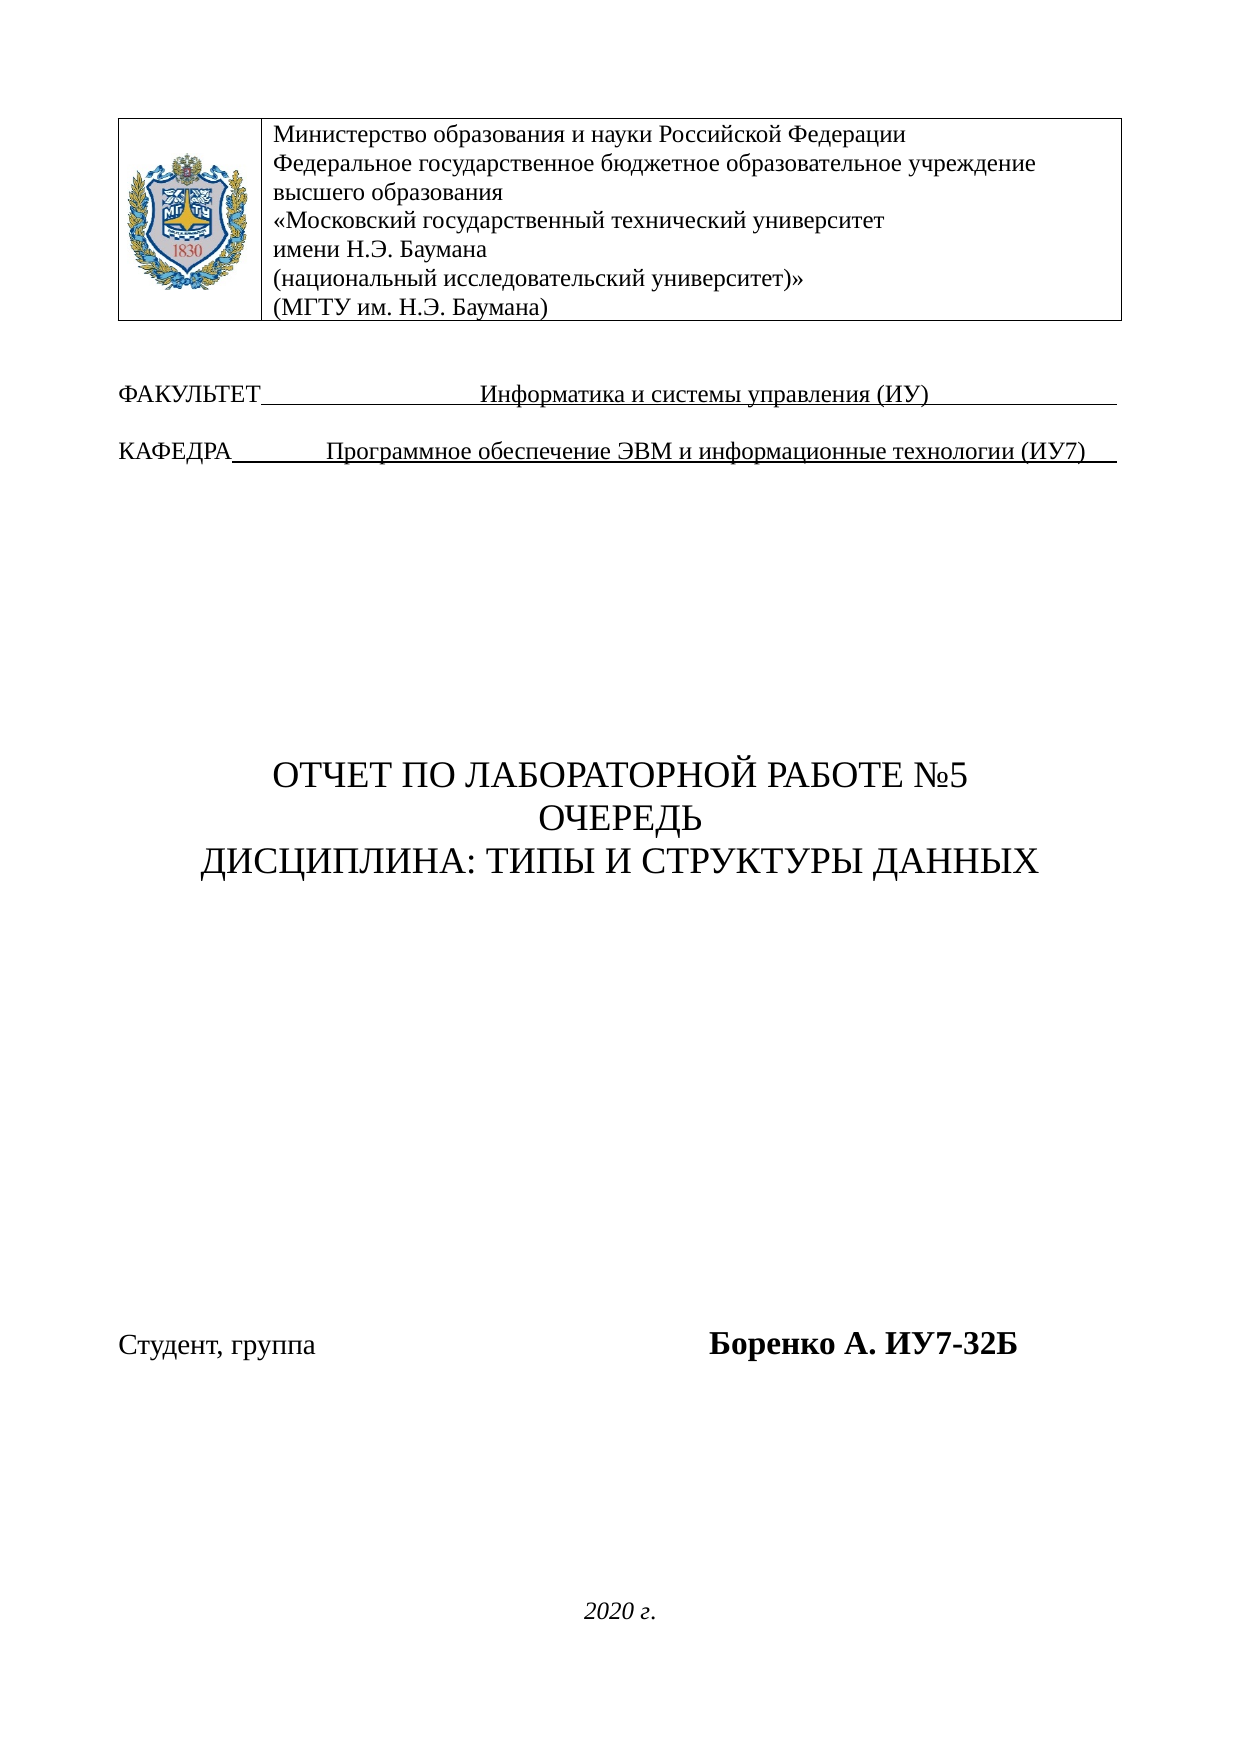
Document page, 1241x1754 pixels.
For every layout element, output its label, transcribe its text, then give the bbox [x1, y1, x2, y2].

text ФАКУЛЬТЕТ Информатика и системы управления (ИУ) [118, 379, 1122, 408]
text 2020 г. [118, 1596, 1122, 1625]
text ДИСЦИПЛИНА: ТИПЫ И СТРУКТУРЫ ДАННЫХ [118, 839, 1122, 882]
text ОТЧЕТ ПО ЛАБОРАТОРНОЙ РАБОТЕ №5 ОЧЕРЕДЬ [118, 753, 1122, 839]
picture [127, 153, 248, 290]
table_header Министерство образования и науки Российской Федерации Федеральное государственное бюджетное образовательное учреждение высшего образования «Московский государственный технический университет имени Н.Э. Баумана (национальный исследовательский университет)» (МГТУ им. Н.Э. Баумана) [262, 119, 1121, 320]
text Студент, группа Боренко А. ИУ7-32Б [118, 1323, 1122, 1395]
text КАФЕДРА Программное обеспечение ЭВМ и информационные технологии (ИУ7) [118, 436, 1122, 465]
table_header [119, 119, 261, 320]
